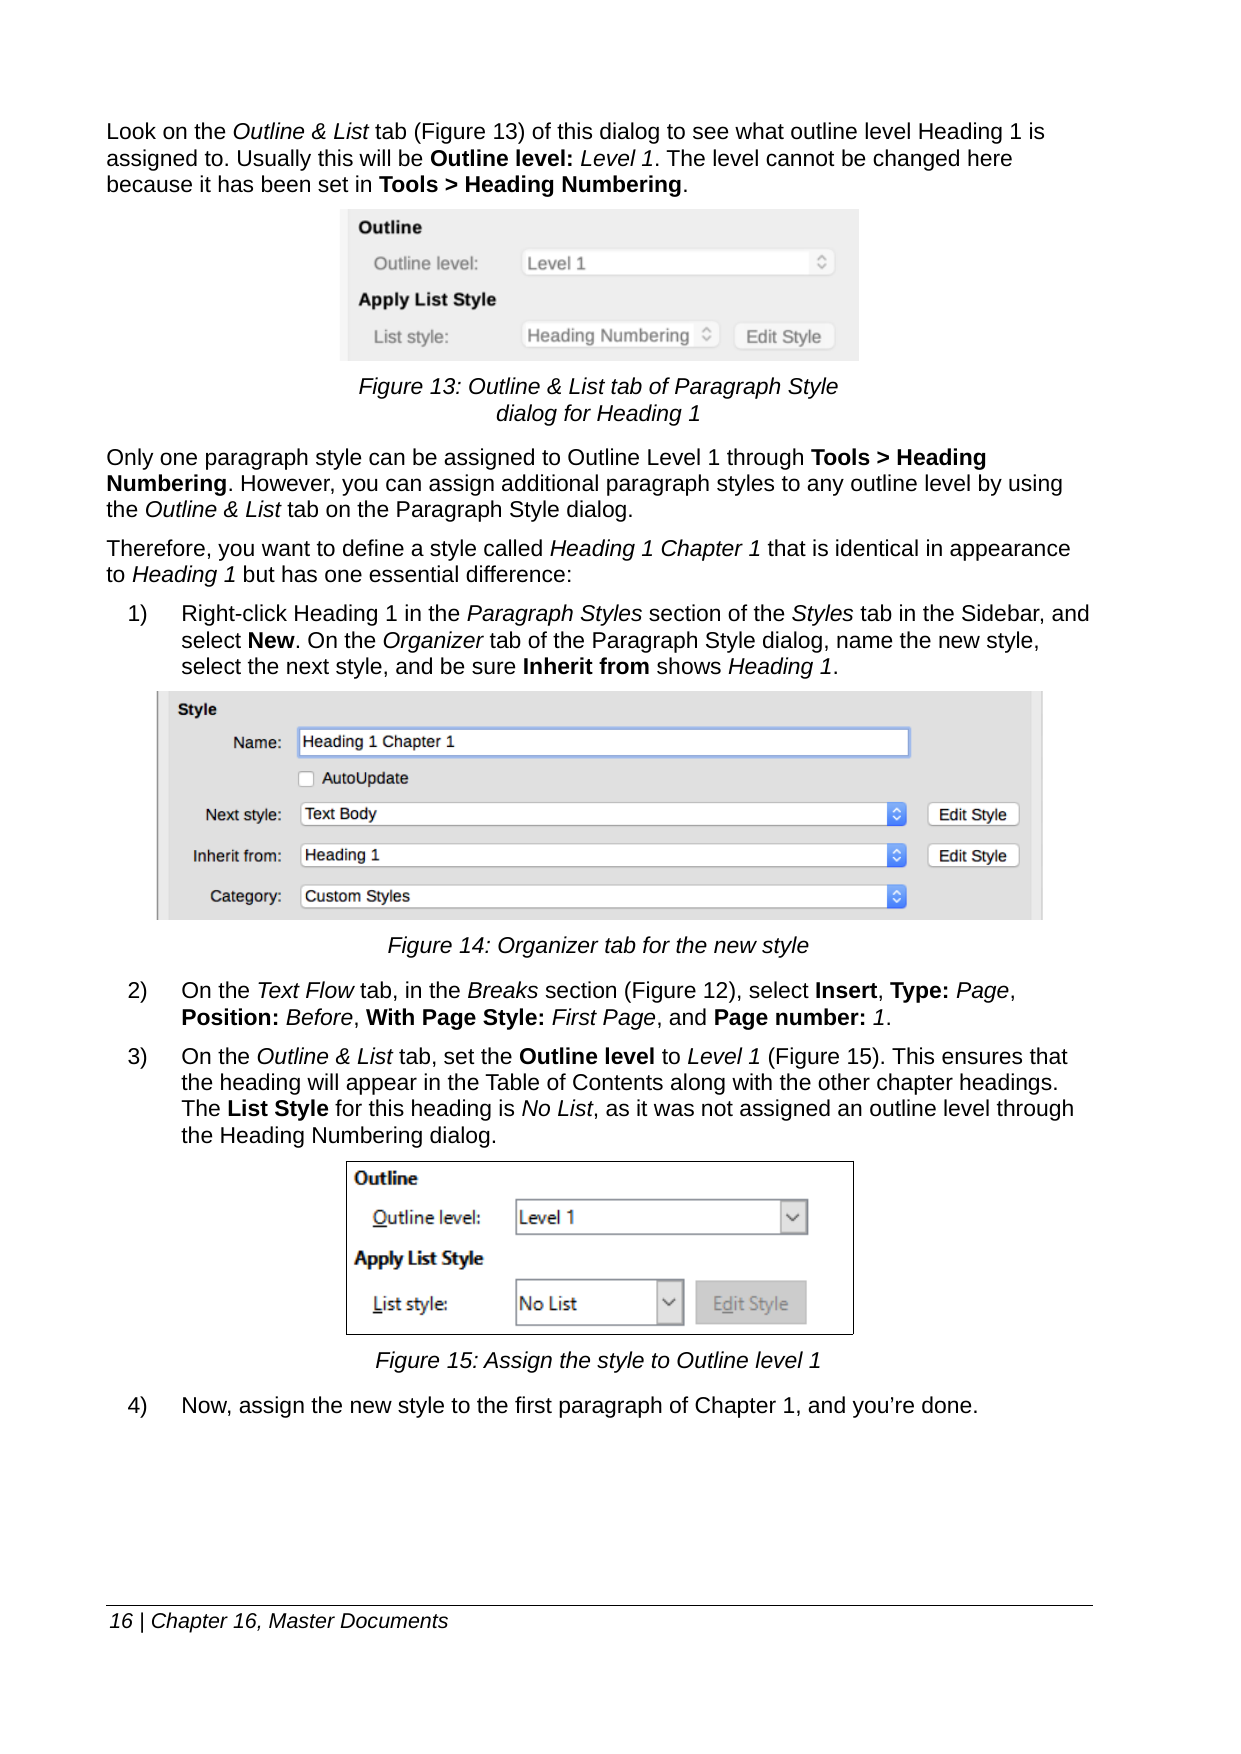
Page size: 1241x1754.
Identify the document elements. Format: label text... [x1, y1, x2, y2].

text Figure 13: Outline & List tab of Paragraph Style dialog for Heading 1 [337, 373, 862, 426]
picture [156, 691, 1043, 920]
list On the Text Flow tab, in the Breaks section (Figure 12), select Insert, Type: Page, Position: Before, With Page Style: First Page, and Page number: 1. [148, 977, 1093, 1030]
text Figure 14: Organizer tab for the new style [157, 932, 1042, 958]
text Only one paragraph style can be assigned to Outline Level 1 through Tools > Heading Numbering. However, you can assign additional paragraph styles to any outline level by using the Outline & List tab on the Paragraph Style dialog. [106, 443, 1093, 522]
text Look on the Outline & List tab (Figure 13) of this dialog to see what outline level Heading 1 is assigned to. Usually this will be Outline level: Level 1. The level cannot be changed here because it has been set in Tools > Heading Numbering. [106, 118, 1093, 197]
text Figure 15: Assign the style to Outline level 1 [346, 1347, 853, 1373]
list Now, assign the new style to the first paragraph of Chapter 1, and you’re done. [148, 1392, 1093, 1419]
list On the Outline & List tab, set the Outline level to Level 1 (Figure 15). This ensures that the heading will appear in the Table of Contents along with the other chapter headings. The List Style for this heading is No List, as it was not assigned an outline level through the Heading Numbering dialog. [148, 1043, 1093, 1148]
text Therefore, you want to define a style called Heading 1 Chapter 1 that is identical in appearance to Heading 1 but has one essential difference: [106, 535, 1093, 588]
list Right-click Heading 1 in the Paragraph Styles section of the Styles tab in the Sidebar, and select New. On the Organizer tab of the Paragraph Style dialog, name the new style, select the next style, and be sure Inherit from shows Heading 1. [148, 600, 1093, 679]
picture [347, 1162, 853, 1334]
picture [339, 209, 859, 361]
